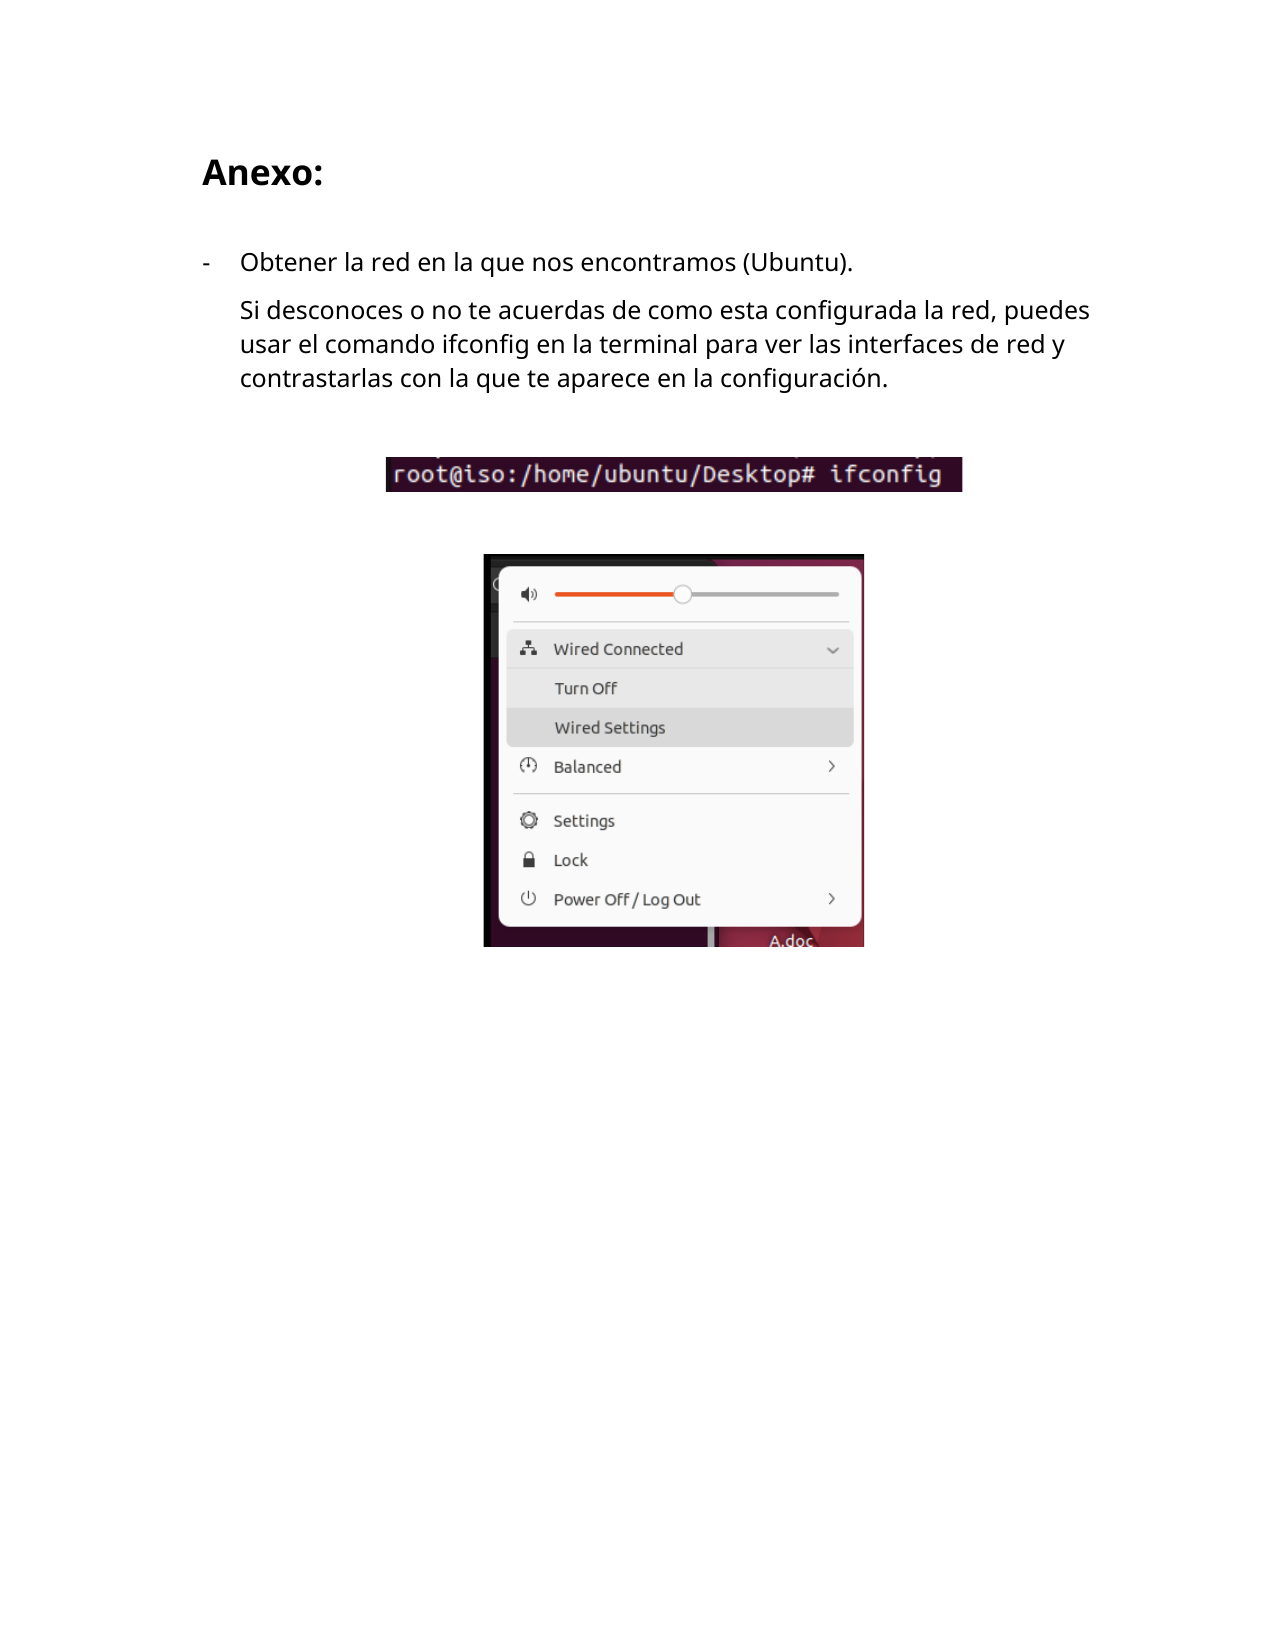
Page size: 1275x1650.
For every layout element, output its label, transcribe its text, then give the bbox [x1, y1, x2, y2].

list Si desconoces o no te acuerdas de como esta configurada la red, puedes usar el comando ifconfig en la terminal para ver las interfaces de red y contrastarlas con la que te aparece en la configuración. [239, 293, 1108, 395]
text Anexo: [202, 148, 1108, 196]
list Obtener la red en la que nos encontramos (Ubuntu). [202, 244, 1108, 278]
picture [483, 554, 865, 947]
picture [385, 457, 963, 492]
